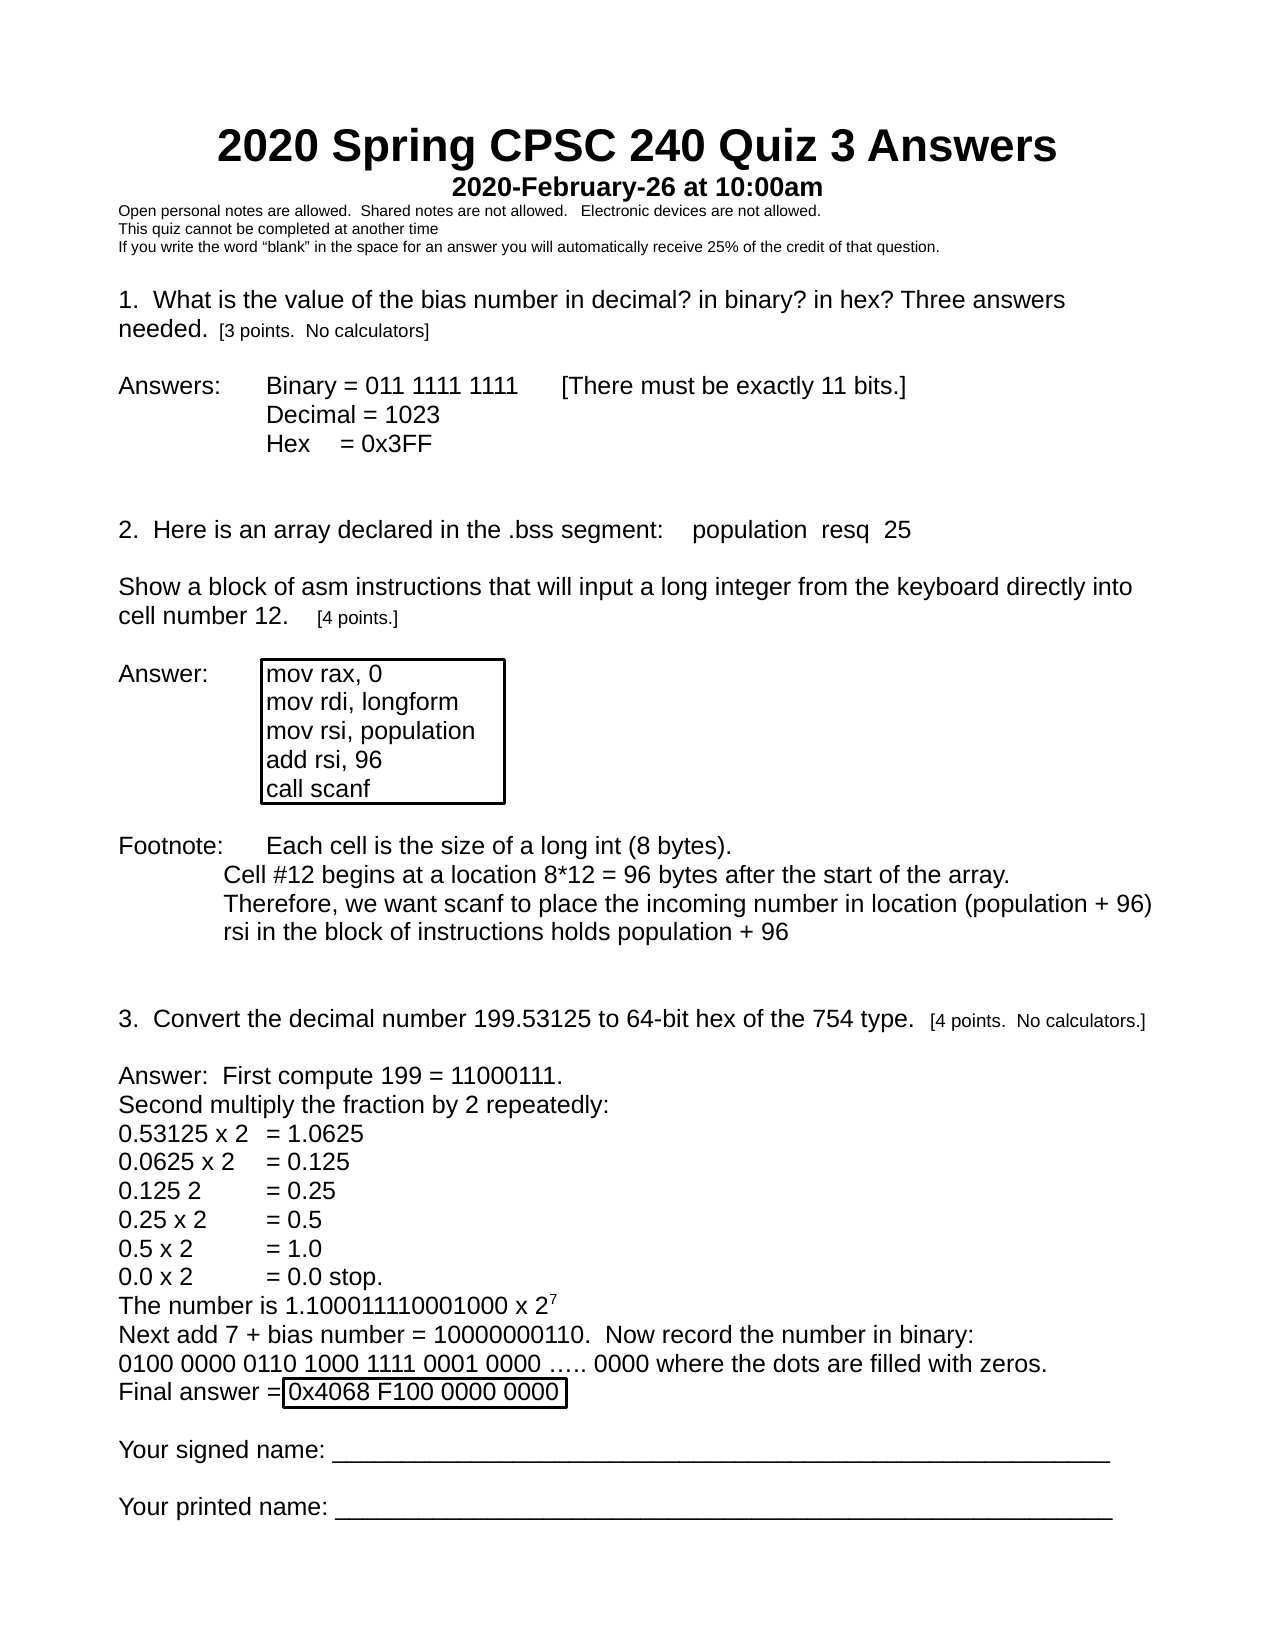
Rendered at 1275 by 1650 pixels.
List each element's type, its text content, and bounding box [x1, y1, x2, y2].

text Therefore, we want scanf to place the incoming number in location (population + 96) [118, 889, 1157, 917]
text [506, 774, 1157, 802]
text 0100 0000 0110 1000 1111 0001 0000 ….. 0000 where the dots are filled with zeros. [118, 1349, 1157, 1377]
text mov rax, 0 [263, 661, 503, 687]
text add rsi, 96 [263, 745, 503, 774]
text The number is 1.100011110001000 x 27 [118, 1291, 1157, 1320]
text Answer: [118, 659, 260, 687]
text Final answer = [118, 1377, 282, 1406]
text 0.125 2 = 0.25 [118, 1176, 1157, 1205]
text This quiz cannot be completed at another time [118, 220, 1157, 238]
text 0.0 x 2 = 0.0 stop. [118, 1262, 1157, 1291]
text Next add 7 + bias number = 10000000110. Now record the number in binary: [118, 1320, 1157, 1349]
text [506, 659, 1157, 687]
text [118, 774, 260, 802]
text [118, 687, 260, 716]
text Show a block of asm instructions that will input a long integer from the keyboard directly into cell number 12. [4 points.] [118, 572, 1157, 630]
text 0.25 x 2 = 0.5 [118, 1205, 1157, 1234]
text Your signed name: ________________________________________________________ [118, 1435, 1157, 1464]
text [506, 687, 1157, 716]
text [118, 745, 260, 774]
text [568, 1377, 1157, 1406]
text Cell #12 begins at a location 8*12 = 96 bytes after the start of the array. [118, 860, 1157, 889]
text Footnote: Each cell is the size of a long int (8 bytes). [118, 831, 1157, 860]
text Decimal = 1023 [118, 400, 1157, 429]
text 2020 Spring CPSC 240 Quiz 3 Answers [118, 118, 1157, 171]
text mov rdi, longform [263, 687, 503, 716]
text mov rsi, population [263, 716, 503, 745]
text rsi in the block of instructions holds population + 96 [118, 917, 1157, 946]
text 2020-February-26 at 10:00am [118, 171, 1157, 202]
text 0x4068 F100 0000 0000 [285, 1380, 565, 1406]
text [506, 745, 1157, 774]
text Hex = 0x3FF [118, 429, 1157, 457]
text Open personal notes are allowed. Shared notes are not allowed. Electronic devices are not allowed. [118, 202, 1157, 220]
text If you write the word “blank” in the space for an answer you will automatically receive 25% of the credit of that question. [118, 238, 1157, 256]
text 2. Here is an array declared in the .bss segment: population resq 25 [118, 515, 1157, 544]
text 0.0625 x 2 = 0.125 [118, 1147, 1157, 1176]
text Answers: Binary = 011 1111 1111 [There must be exactly 11 bits.] [118, 371, 1157, 400]
text 1. What is the value of the bias number in decimal? in binary? in hex? Three answers needed. [3 points. No calculators] [118, 285, 1157, 342]
text 3. Convert the decimal number 199.53125 to 64-bit hex of the 754 type. [4 points. No calculators.] [118, 1004, 1157, 1032]
text [506, 716, 1157, 745]
text [118, 716, 260, 745]
text 0.5 x 2 = 1.0 [118, 1234, 1157, 1262]
text call scanf [263, 774, 503, 802]
text 0.53125 x 2 = 1.0625 [118, 1119, 1157, 1147]
text Second multiply the fraction by 2 repeatedly: [118, 1090, 1157, 1119]
text Your printed name: ________________________________________________________ [118, 1492, 1157, 1521]
text Answer: First compute 199 = 11000111. [118, 1061, 1157, 1090]
